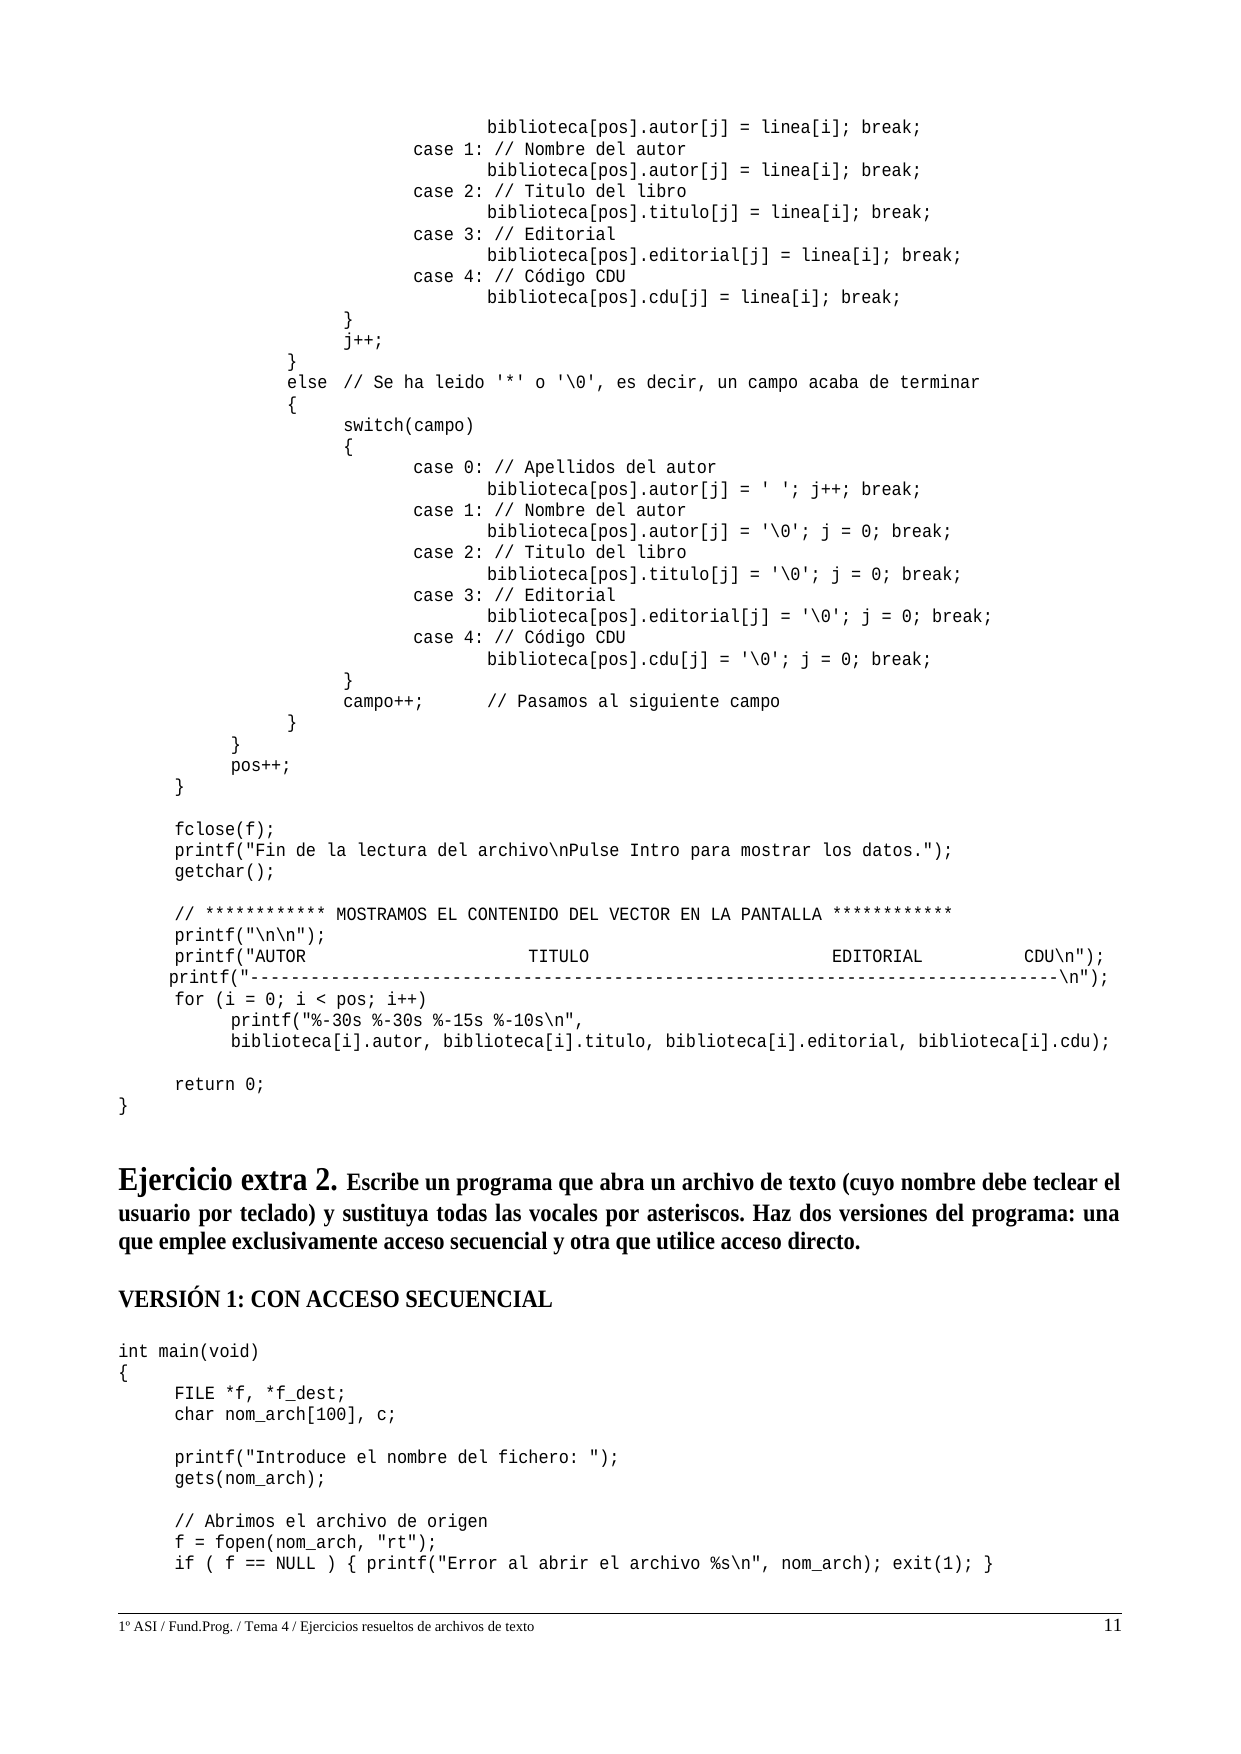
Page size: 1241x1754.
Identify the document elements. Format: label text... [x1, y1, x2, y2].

text { [118, 1363, 1122, 1384]
text int main(void) [118, 1341, 1122, 1363]
text } [118, 352, 1122, 373]
text biblioteca[pos].autor[j] = ' '; j++; break; [118, 479, 1122, 501]
text // ************ MOSTRAMOS EL CONTENIDO DEL VECTOR EN LA PANTALLA ************ [118, 904, 1122, 926]
text biblioteca[pos].editorial[j] = '\0'; j = 0; break; [118, 607, 1122, 628]
text getchar(); [118, 862, 1122, 883]
text FILE *f, *f_dest; [118, 1384, 1122, 1405]
text } [118, 734, 1122, 756]
text biblioteca[pos].cdu[j] = linea[i]; break; [118, 288, 1122, 309]
text case 4: // Código CDU [118, 628, 1122, 649]
text case 2: // Titulo del libro [118, 543, 1122, 564]
text case 1: // Nombre del autor [118, 501, 1122, 522]
text { [118, 394, 1122, 416]
text biblioteca[pos].titulo[j] = '\0'; j = 0; break; [118, 564, 1122, 586]
text biblioteca[pos].editorial[j] = linea[i]; break; [118, 246, 1122, 267]
text return 0; [118, 1074, 1122, 1096]
text } [118, 671, 1122, 692]
text case 4: // Código CDU [118, 267, 1122, 288]
text printf("Fin de la lectura del archivo\nPulse Intro para mostrar los datos."); [118, 841, 1122, 862]
text case 1: // Nombre del autor [118, 139, 1122, 161]
text biblioteca[i].autor, biblioteca[i].titulo, biblioteca[i].editorial, biblioteca[i].cdu); [118, 1032, 1122, 1053]
text char nom_arch[100], c; [118, 1405, 1122, 1426]
text } [118, 309, 1122, 331]
text case 0: // Apellidos del autor [118, 458, 1122, 479]
text fclose(f); [118, 819, 1122, 841]
text biblioteca[pos].titulo[j] = linea[i]; break; [118, 203, 1122, 224]
text switch(campo) [118, 416, 1122, 437]
text printf("Introduce el nombre del fichero: "); [118, 1448, 1122, 1469]
text // Abrimos el archivo de origen [118, 1511, 1122, 1533]
text gets(nom_arch); [118, 1469, 1122, 1490]
text } [118, 713, 1122, 734]
text else // Se ha leido '*' o '\0', es decir, un campo acaba de terminar [118, 373, 1122, 394]
text pos++; [118, 756, 1122, 777]
text printf("%-30s %-30s %-15s %-10s\n", [118, 1011, 1122, 1032]
text VERSIÓN 1: CON ACCESO SECUENCIAL [118, 1284, 1122, 1313]
text printf("AUTOR TITULO EDITORIAL CDU\n"); [118, 947, 1122, 968]
text biblioteca[pos].cdu[j] = '\0'; j = 0; break; [118, 649, 1122, 671]
text case 3: // Editorial [118, 224, 1122, 246]
text f = fopen(nom_arch, "rt"); [118, 1533, 1122, 1554]
text biblioteca[pos].autor[j] = linea[i]; break; [118, 161, 1122, 182]
text biblioteca[pos].autor[j] = '\0'; j = 0; break; [118, 522, 1122, 543]
text j++; [118, 331, 1122, 352]
text } [118, 777, 1122, 798]
text for (i = 0; i < pos; i++) [118, 989, 1122, 1011]
text } [118, 1096, 1122, 1117]
text biblioteca[pos].autor[j] = linea[i]; break; [118, 118, 1122, 139]
text { [118, 437, 1122, 458]
text case 2: // Titulo del libro [118, 182, 1122, 203]
text Ejercicio extra 2. Escribe un programa que abra un archivo de texto (cuyo nombre debe teclear el usuario por teclado) y sustituya todas las vocales por asteriscos. Haz dos versiones del programa: una que emplee exclusivamente acceso secuencial y otra que utilice acceso directo. [118, 1159, 1122, 1255]
text case 3: // Editorial [118, 586, 1122, 607]
text if ( f == NULL ) { printf("Error al abrir el archivo %s\n", nom_arch); exit(1); } [118, 1554, 1122, 1575]
text printf("\n\n"); [118, 926, 1122, 947]
text campo++; // Pasamos al siguiente campo [118, 692, 1122, 713]
text printf("--------------------------------------------------------------------------------\n"); [118, 968, 1122, 989]
